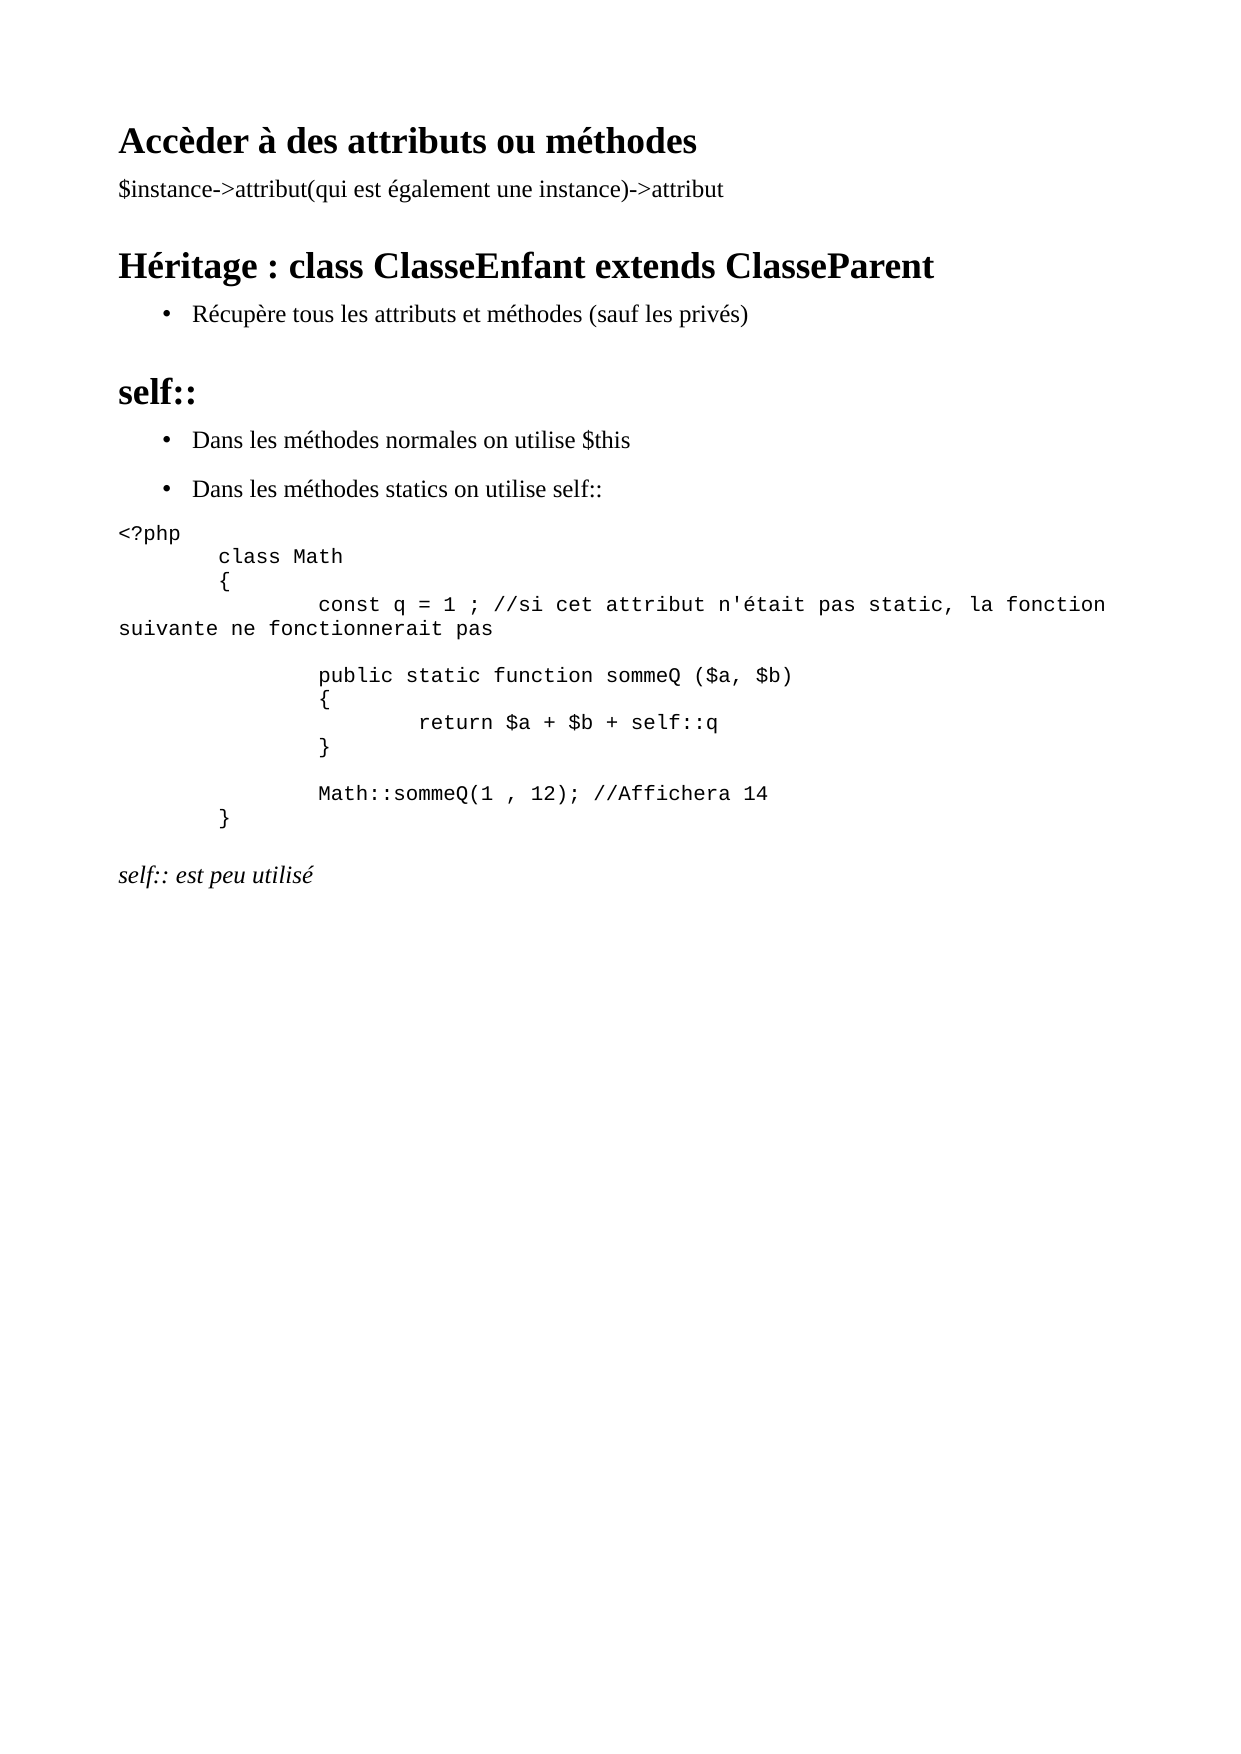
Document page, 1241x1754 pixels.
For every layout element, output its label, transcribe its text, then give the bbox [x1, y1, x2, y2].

text const q = 1 ; //si cet attribut n'était pas static, la fonction suivante ne fonctionnerait pas [118, 594, 1122, 641]
text { [118, 570, 1122, 594]
text { [118, 688, 1122, 712]
text $instance->attribut(qui est également une instance)->attribut [118, 174, 1122, 202]
subtitle self:: [118, 369, 1122, 412]
text class Math [118, 547, 1122, 570]
text self:: est peu utilisé [118, 860, 1122, 888]
subtitle Héritage : class ClasseEnfant extends ClasseParent [118, 244, 1122, 287]
text } [118, 736, 1122, 759]
list Dans les méthodes statics on utilise self:: [162, 474, 1122, 503]
list Dans les méthodes normales on utilise $this [162, 425, 1122, 453]
text public static function sommeQ ($a, $b) [118, 665, 1122, 688]
text Math::sommeQ(1 , 12); //Affichera 14 [118, 783, 1122, 807]
text <?php [118, 523, 1122, 547]
subtitle Accèder à des attributs ou méthodes [118, 118, 1122, 161]
text } [118, 807, 1122, 830]
text return $a + $b + self::q [118, 712, 1122, 736]
list Récupère tous les attributs et méthodes (sauf les privés) [162, 299, 1122, 328]
